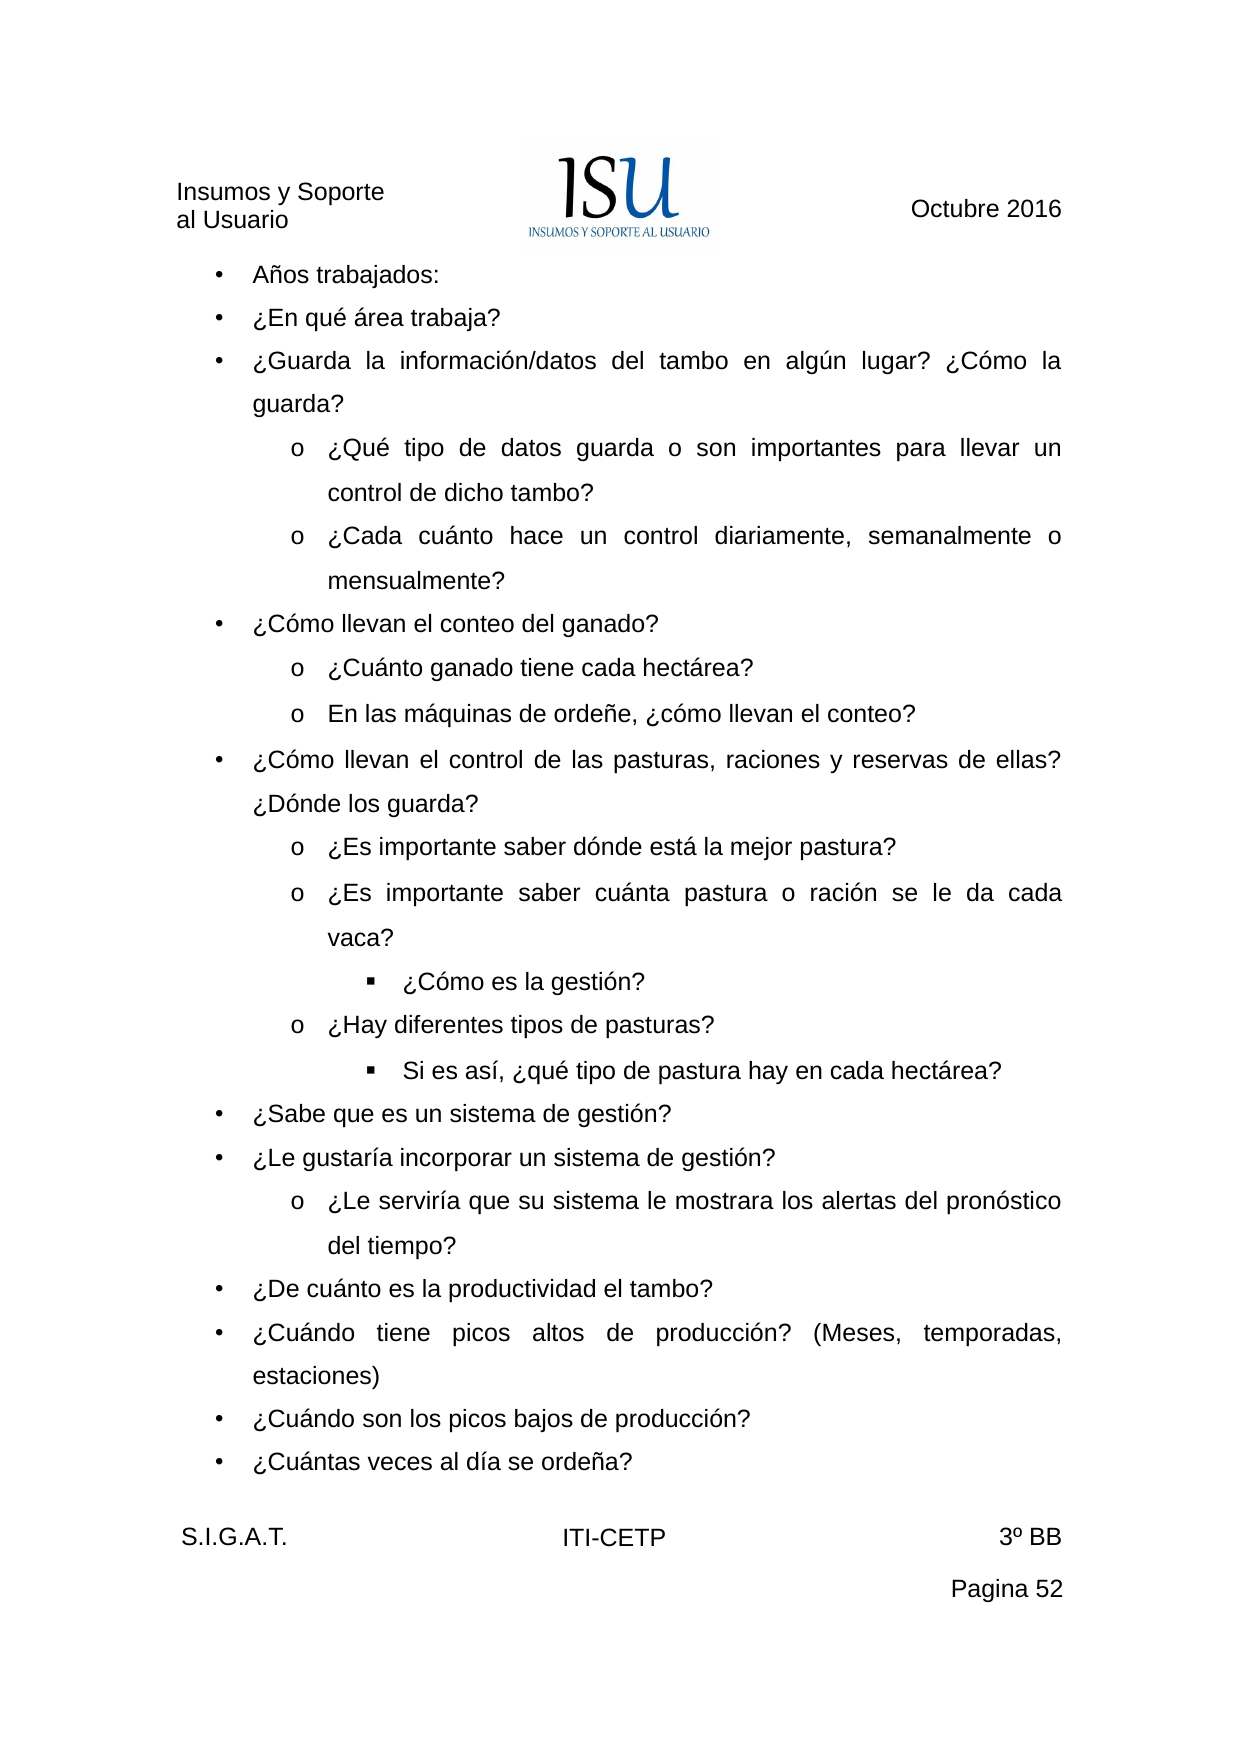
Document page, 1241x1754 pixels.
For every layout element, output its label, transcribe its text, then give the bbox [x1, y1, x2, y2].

list ¿Cuándo son los picos bajos de producción? [215, 1404, 1063, 1433]
list ¿Cuántas veces al día se ordeña? [215, 1447, 1063, 1476]
list ¿En qué área trabaja? [215, 303, 1063, 332]
list ¿Es importante saber cuánta pastura o ración se le da cada vaca? [290, 878, 1063, 952]
list ¿Le serviría que su sistema le mostrara los alertas del pronóstico del tiempo? [290, 1186, 1063, 1260]
list ¿Cómo llevan el control de las pasturas, raciones y reservas de ellas? ¿Dónde los guarda? [215, 745, 1063, 817]
list ¿Cuándo tiene picos altos de producción? (Meses, temporadas, estaciones) [215, 1317, 1063, 1389]
list ¿Sabe que es un sistema de gestión? [215, 1099, 1063, 1128]
list ¿Cómo llevan el conteo del ganado? [215, 609, 1063, 638]
list ¿Cada cuánto hace un control diariamente, semanalmente o mensualmente? [290, 521, 1063, 595]
picture [517, 138, 723, 252]
list ¿Es importante saber dónde está la mejor pastura? [290, 832, 1063, 863]
list Si es así, ¿qué tipo de pastura hay en cada hectárea? [365, 1056, 1063, 1085]
list ¿Cuánto ganado tiene cada hectárea? [290, 653, 1063, 684]
list ¿Hay diferentes tipos de pasturas? [290, 1010, 1063, 1041]
list Años trabajados: [215, 260, 1063, 289]
list ¿De cuánto es la productividad el tambo? [215, 1274, 1063, 1303]
list ¿Qué tipo de datos guarda o son importantes para llevar un control de dicho tambo? [290, 433, 1063, 507]
list En las máquinas de ordeñe, ¿cómo llevan el conteo? [290, 699, 1063, 730]
list ¿Cómo es la gestión? [365, 967, 1063, 995]
list ¿Guarda la información/datos del tambo en algún lugar? ¿Cómo la guarda? [215, 346, 1063, 418]
list ¿Le gustaría incorporar un sistema de gestión? [215, 1143, 1063, 1171]
